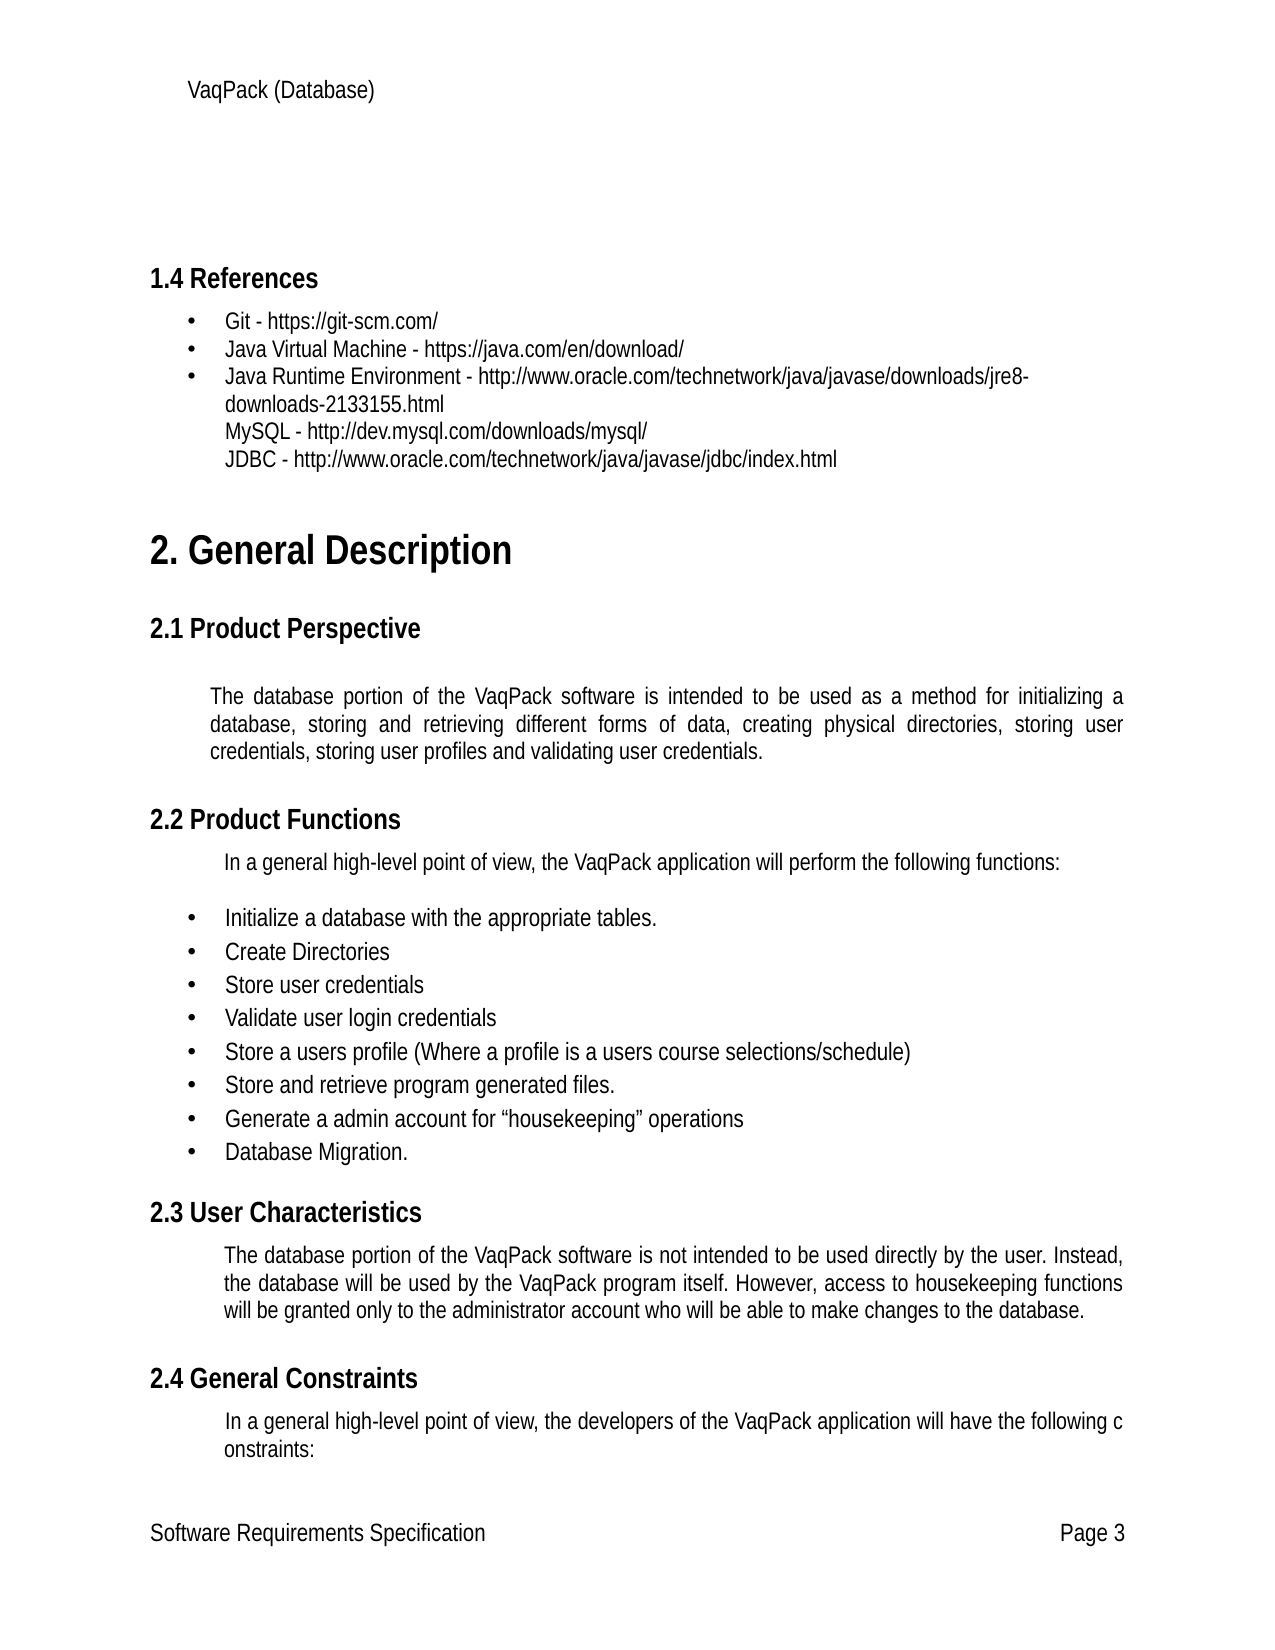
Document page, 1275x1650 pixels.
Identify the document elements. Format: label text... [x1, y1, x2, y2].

subtitle 2.4 General Constraints [150, 1361, 1125, 1395]
list Java Runtime Environment - http://www.oracle.com/technetwork/java/javase/downloads/jre8-downloads-2133155.html MySQL - http://dev.mysql.com/downloads/mysql/ JDBC - http://www.oracle.com/technetwork/java/javase/jdbc/index.html [187, 362, 1125, 472]
list Generate a admin account for “housekeeping” operations [187, 1104, 1125, 1132]
text In a general high-level point of view, the VaqPack application will perform the following functions: [224, 848, 1125, 876]
subtitle The database portion of the VaqPack software is intended to be used as a method for initializing a database, storing and retrieving different forms of data, creating physical directories, storing user credentials, storing user profiles and validating user credentials. [150, 682, 1125, 764]
list Create Directories [187, 936, 1125, 965]
list Database Migration. [187, 1137, 1125, 1166]
list Git - https://git-scm.com/ [187, 307, 1125, 335]
text The database portion of the VaqPack software is not intended to be used directly by the user. Instead, the database will be used by the VaqPack program itself. However, access to housekeeping functions will be granted only to the administrator account who will be able to make changes to the database. [224, 1241, 1125, 1324]
list Initialize a database with the appropriate tables. [187, 903, 1125, 932]
subtitle 2.2 Product Functions [150, 802, 1125, 836]
subtitle 1.4 References [150, 261, 1125, 295]
text In a general high-level point of view, the developers of the VaqPack application will have the following c onstraints: [150, 1407, 1125, 1462]
list Validate user login credentials [187, 1003, 1125, 1032]
list Java Virtual Machine - https://java.com/en/download/ [187, 335, 1125, 362]
subtitle 2. General Description [150, 526, 1125, 574]
list Store and retrieve program generated files. [187, 1070, 1125, 1099]
list Store user credentials [187, 970, 1125, 999]
subtitle 2.3 User Characteristics [150, 1196, 1125, 1229]
subtitle 2.1 Product Perspective [150, 611, 1125, 644]
list Store a users profile (Where a profile is a users course selections/schedule) [187, 1037, 1125, 1066]
